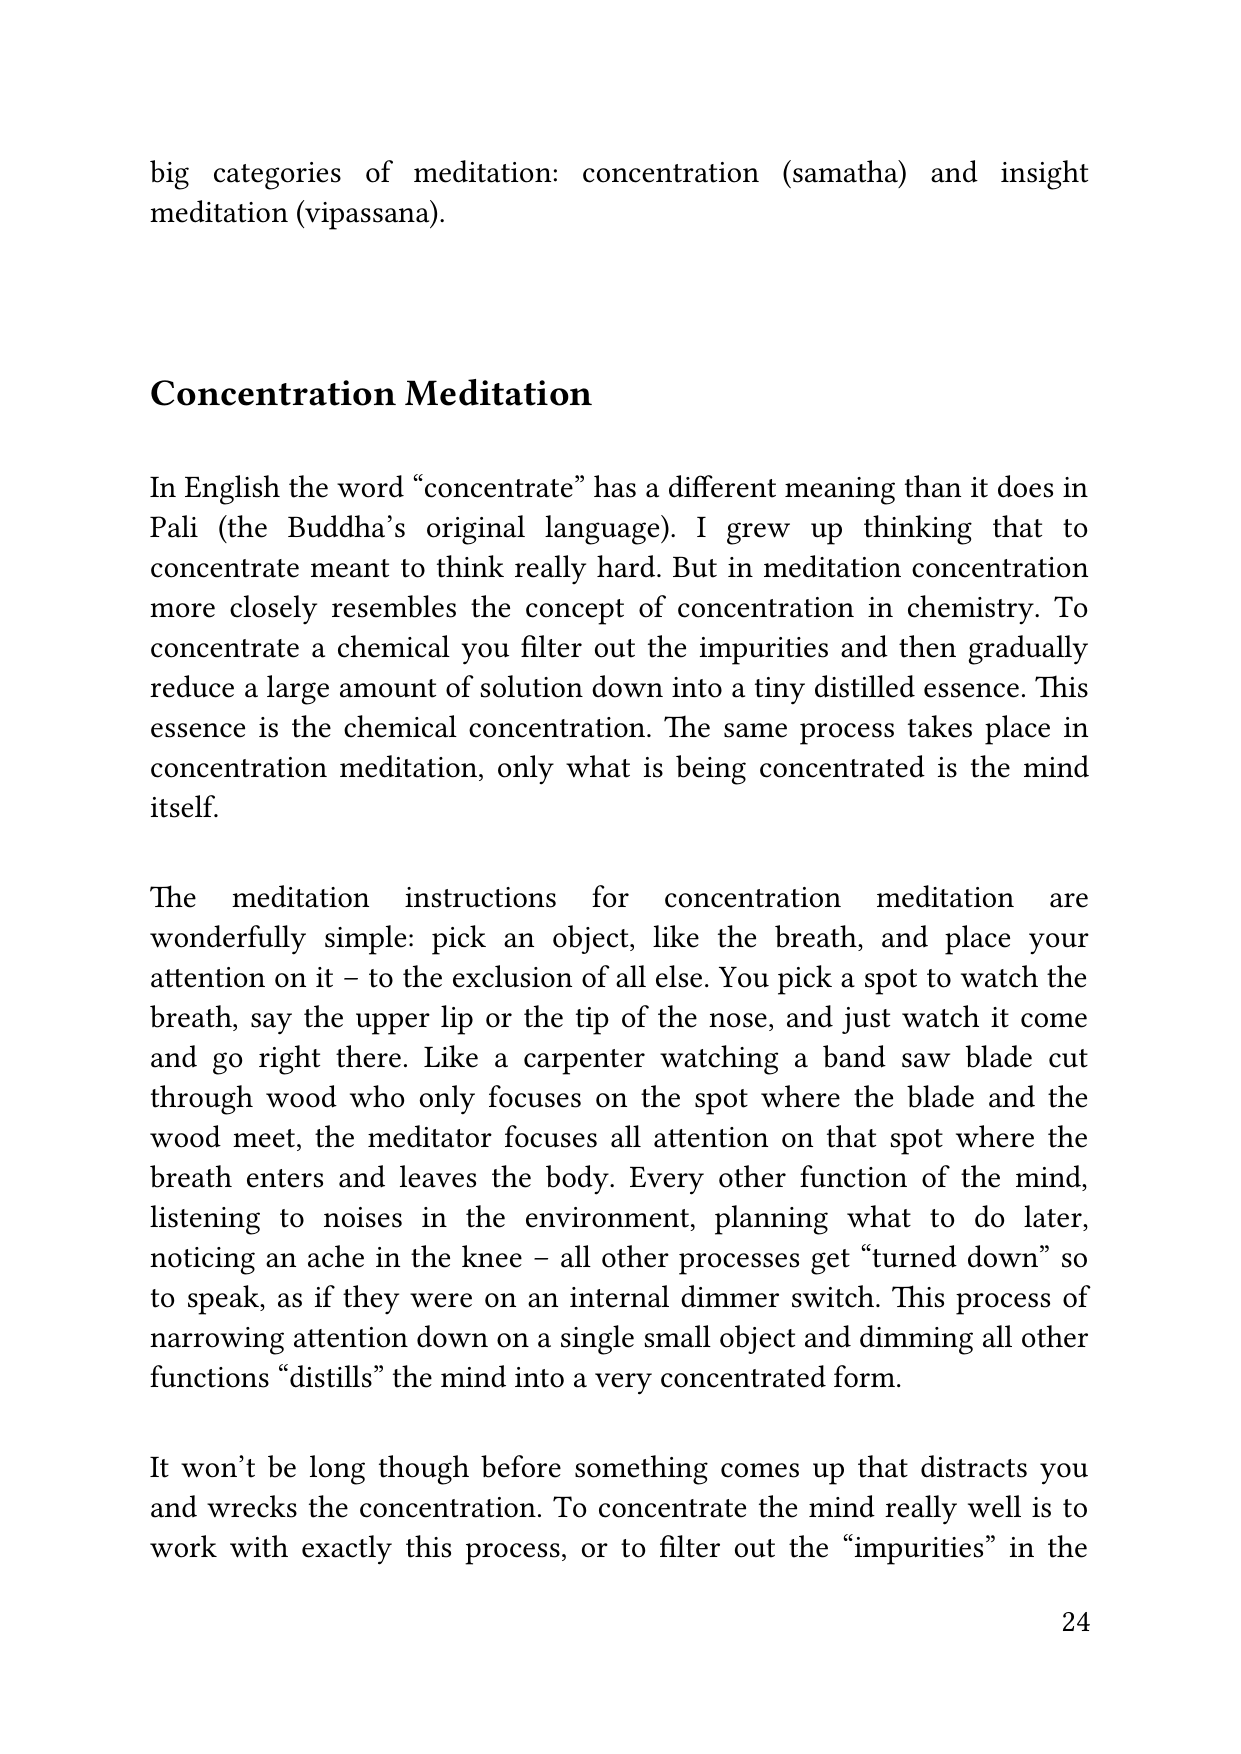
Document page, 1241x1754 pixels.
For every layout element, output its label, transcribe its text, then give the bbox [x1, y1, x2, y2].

text The meditation instructions for concentration meditation are wonderfully simple: pick an object, like the breath, and place your attention on it – to the exclusion of all else. You pick a spot to watch the breath, say the upper lip or the tip of the nose, and just watch it come and go right there. Like a carpenter watching a band saw blade cut through wood who only focuses on the spot where the blade and the wood meet, the meditator focuses all attention on that spot where the breath enters and leaves the body. Every other function of the mind, listening to noises in the environment, planning what to do later, noticing an ache in the knee – all other processes get “turned down” so to speak, as if they were on an internal dimmer switch. This process of narrowing attention down on a single small object and dimming all other functions “distills” the mind into a very concentrated form. [150, 875, 1090, 1395]
subtitle Concentration Meditation [150, 370, 1090, 415]
text In English the word “concentrate” has a different meaning than it does in Pali (the Buddha’s original language). I grew up thinking that to concentrate meant to think really hard. But in meditation concentration more closely resembles the concept of concentration in chemistry. To concentrate a chemical you filter out the impurities and then gradually reduce a large amount of solution down into a tiny distilled essence. This essence is the chemical concentration. The same process takes place in concentration meditation, only what is being concentrated is the mind itself. [150, 465, 1090, 825]
text big categories of meditation: concentration (samatha) and insight meditation (vipassana). [150, 150, 1090, 230]
text It won’t be long though before something comes up that distracts you and wrecks the concentration. To concentrate the mind really well is to work with exactly this process, or to filter out the “impurities” in the [150, 1445, 1090, 1565]
